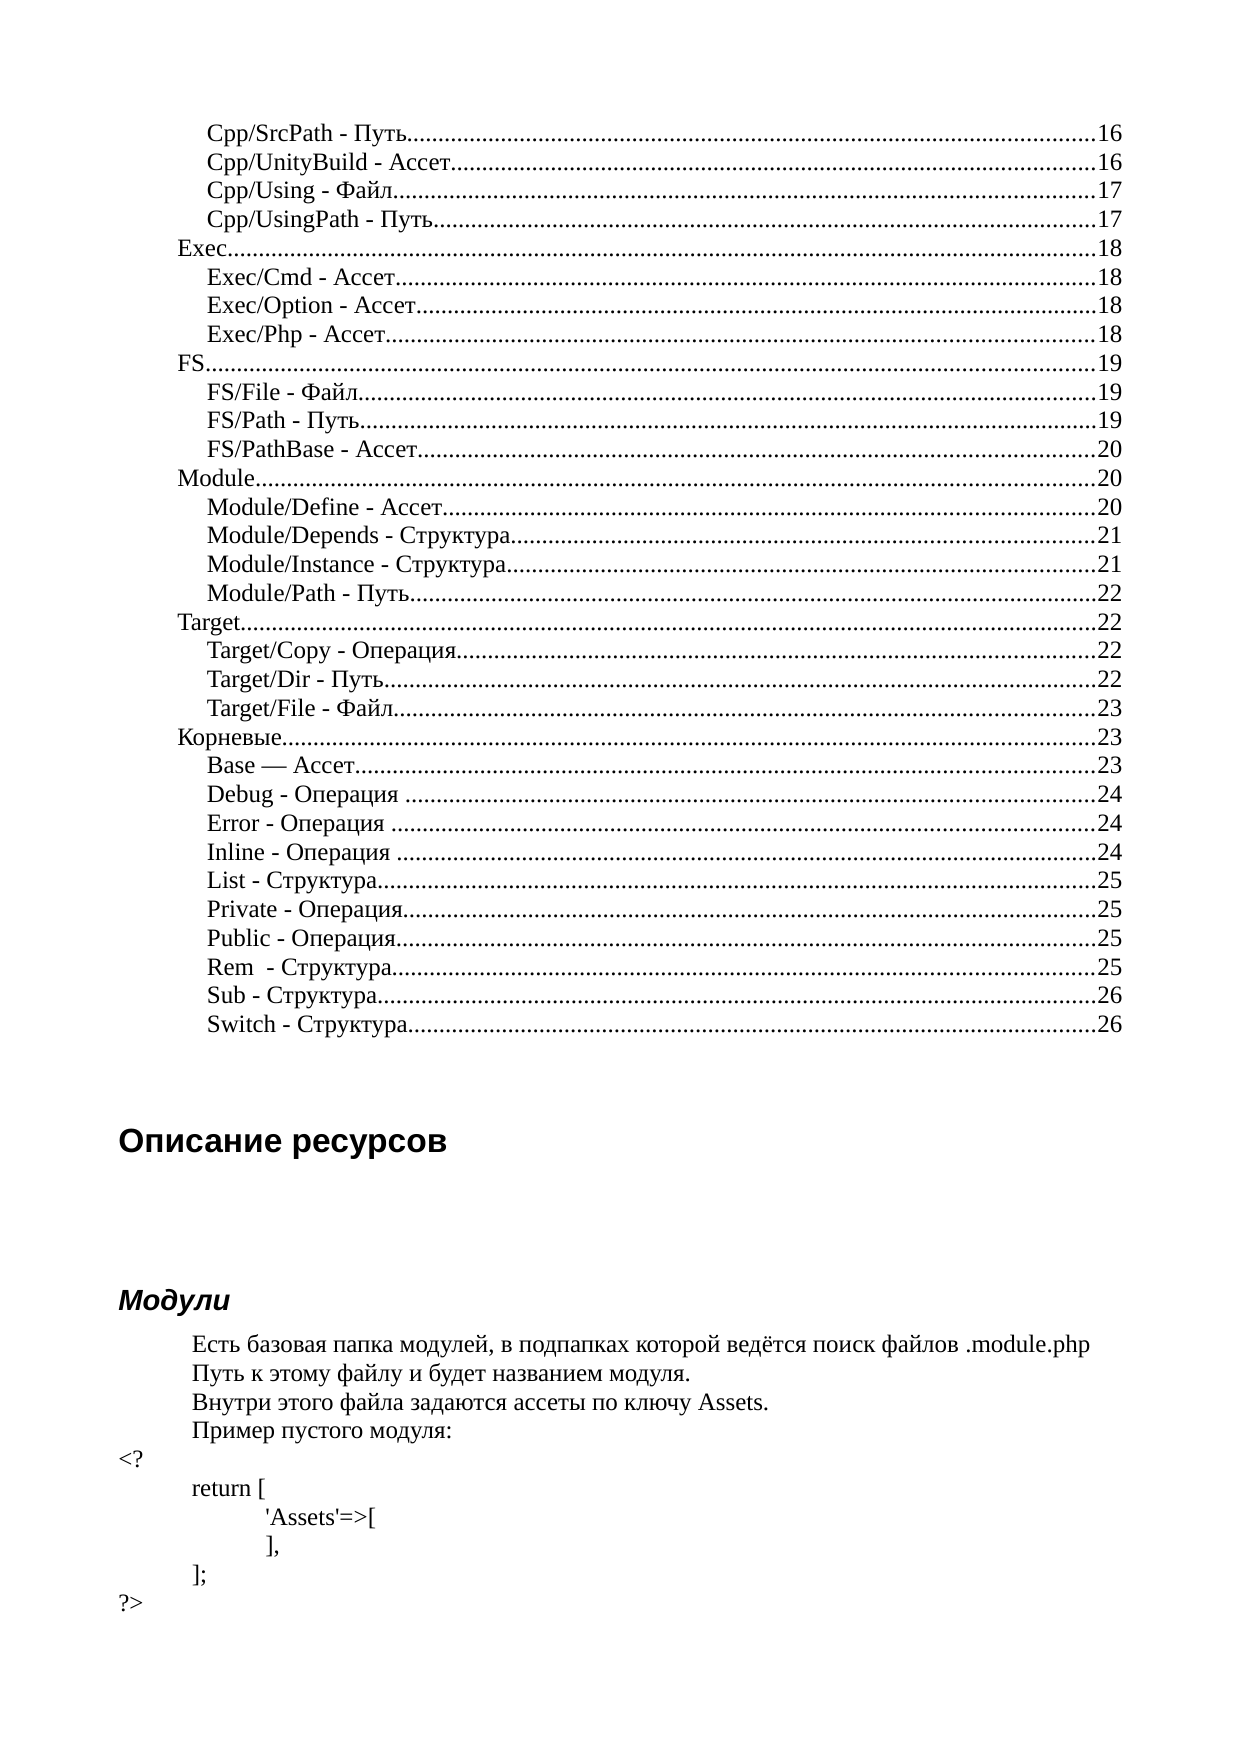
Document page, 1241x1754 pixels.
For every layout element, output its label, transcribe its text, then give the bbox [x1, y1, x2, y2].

text Target/File - Файл 23 [207, 693, 1122, 722]
text Module/Instance - Структура 21 [207, 549, 1122, 578]
text Private - Операция 25 [207, 894, 1122, 923]
text Module/Depends - Структура 21 [207, 521, 1122, 549]
text Внутри этого файла задаются ассеты по ключу Assets. [118, 1387, 1122, 1415]
text FS/Path - Путь 19 [207, 406, 1122, 434]
text Target/Copy - Операция 22 [207, 636, 1122, 664]
text Module 20 [177, 463, 1122, 492]
text List - Структура 25 [207, 866, 1122, 894]
text Switch - Структура 26 [207, 1009, 1122, 1038]
text Exec 18 [177, 233, 1122, 262]
text ?> [118, 1588, 1122, 1617]
text Есть базовая папка модулей, в подпапках которой ведётся поиск файлов .module.php [118, 1329, 1122, 1358]
text Cpp/SrcPath - Путь 16 [207, 118, 1122, 147]
subtitle Описание ресурсов [118, 1121, 1122, 1159]
text FS/PathBase - Ассет 20 [207, 434, 1122, 463]
text Target 22 [177, 607, 1122, 636]
text Public - Операция 25 [207, 923, 1122, 952]
text Cpp/UsingPath - Путь 17 [207, 204, 1122, 233]
text Exec/Cmd - Ассет 18 [207, 262, 1122, 291]
text Путь к этому файлу и будет названием модуля. [118, 1358, 1122, 1387]
subtitle Модули [118, 1283, 1122, 1317]
text Rem - Структура 25 [207, 952, 1122, 981]
text Exec/Option - Ассет 18 [207, 291, 1122, 319]
text Корневые 23 [177, 722, 1122, 751]
text <? [118, 1444, 1122, 1473]
text Debug - Операция 24 [207, 779, 1122, 808]
text FS/File - Файл 19 [207, 377, 1122, 406]
text Module/Define - Ассет 20 [207, 492, 1122, 521]
text Target/Dir - Путь 22 [207, 664, 1122, 693]
text Inline - Операция 24 [207, 837, 1122, 866]
text Cpp/UnityBuild - Ассет 16 [207, 147, 1122, 176]
text ], [118, 1530, 1122, 1559]
text Error - Операция 24 [207, 808, 1122, 837]
text Module/Path - Путь 22 [207, 578, 1122, 607]
text Пример пустого модуля: [118, 1415, 1122, 1444]
text return [ [118, 1473, 1122, 1502]
text Base — Ассет 23 [207, 751, 1122, 779]
text FS 19 [177, 348, 1122, 377]
text ]; [118, 1559, 1122, 1588]
text Cpp/Using - Файл 17 [207, 176, 1122, 204]
text Sub - Структура 26 [207, 981, 1122, 1009]
text 'Assets'=>[ [118, 1502, 1122, 1530]
text Exec/Php - Ассет 18 [207, 319, 1122, 348]
